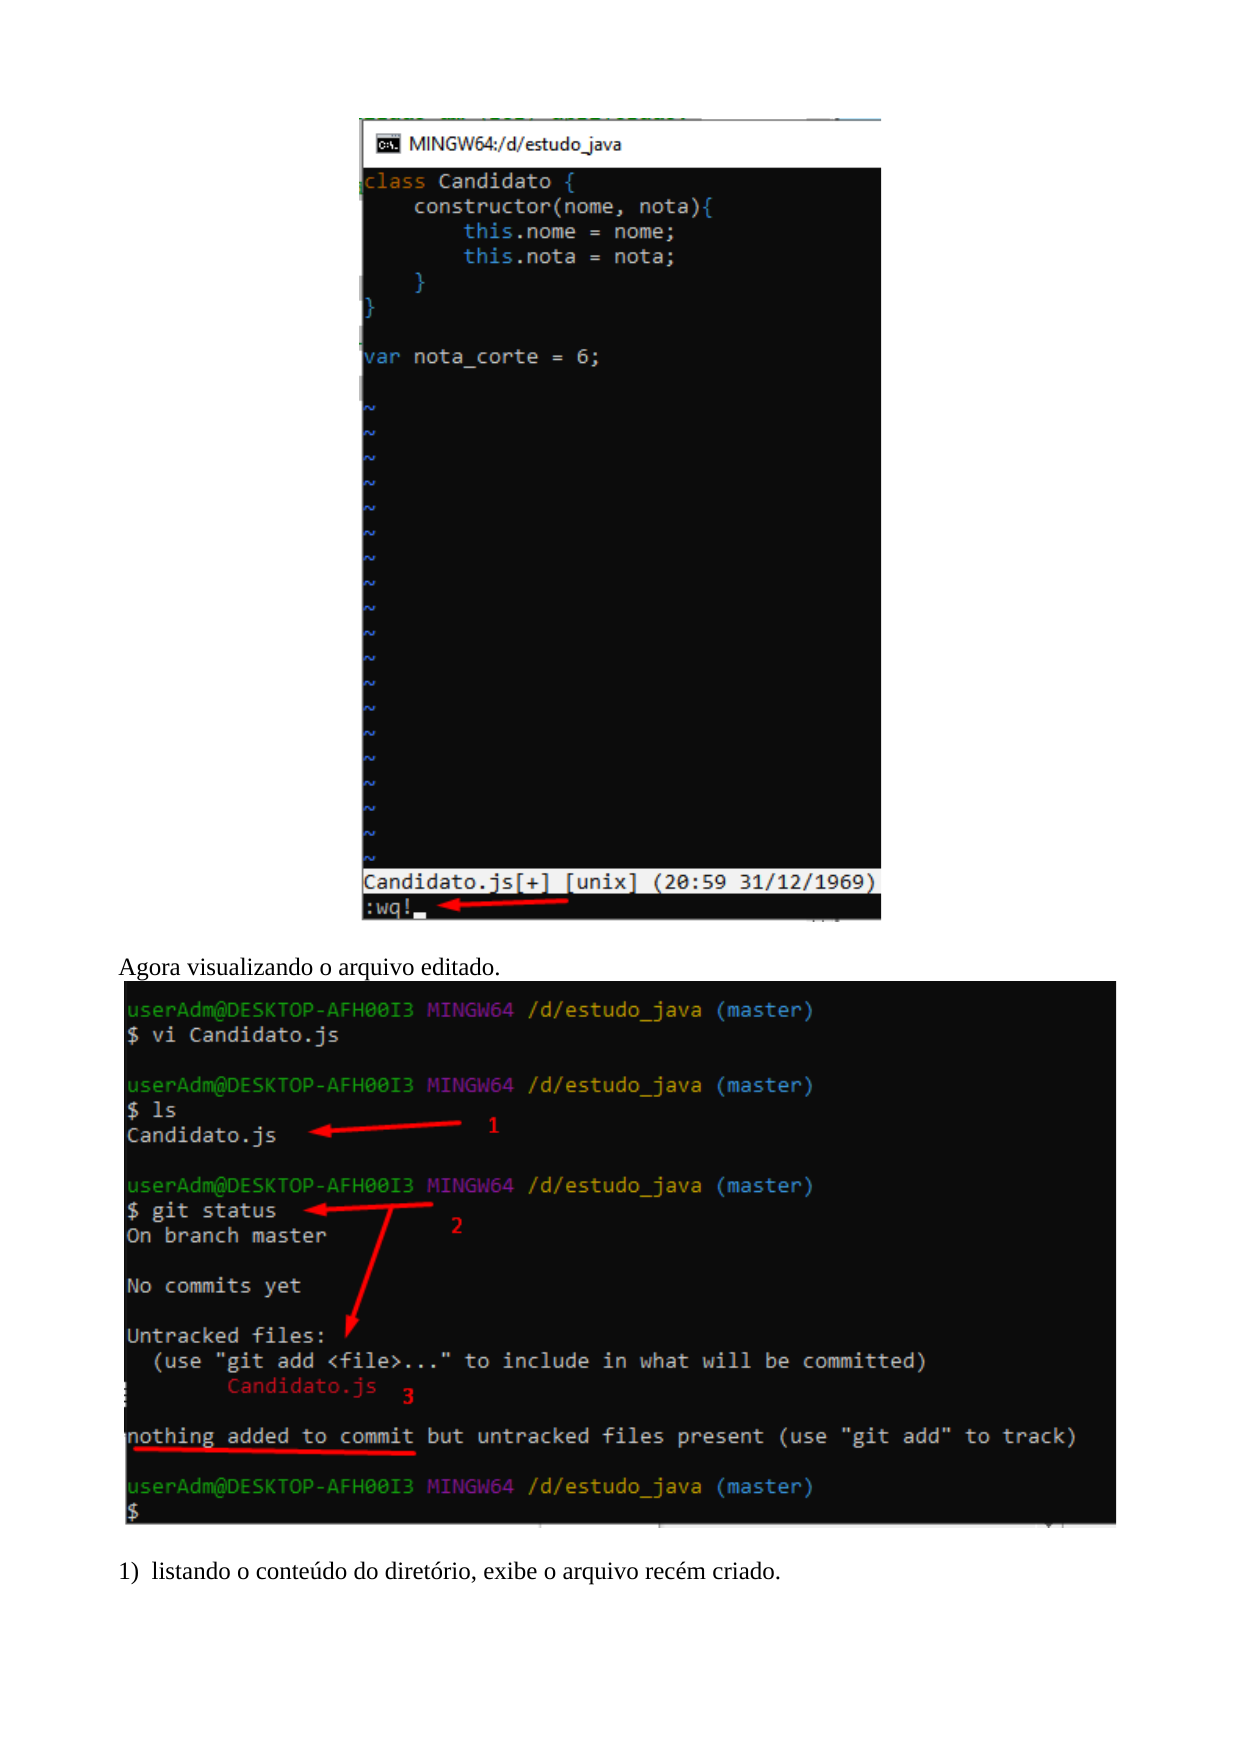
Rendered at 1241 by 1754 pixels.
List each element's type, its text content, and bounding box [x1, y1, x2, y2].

text Agora visualizando o arquivo editado. [118, 952, 1122, 981]
picture [359, 118, 882, 922]
text 1) listando o conteúdo do diretório, exibe o arquivo recém criado. [118, 1556, 1122, 1585]
picture [124, 981, 1117, 1528]
